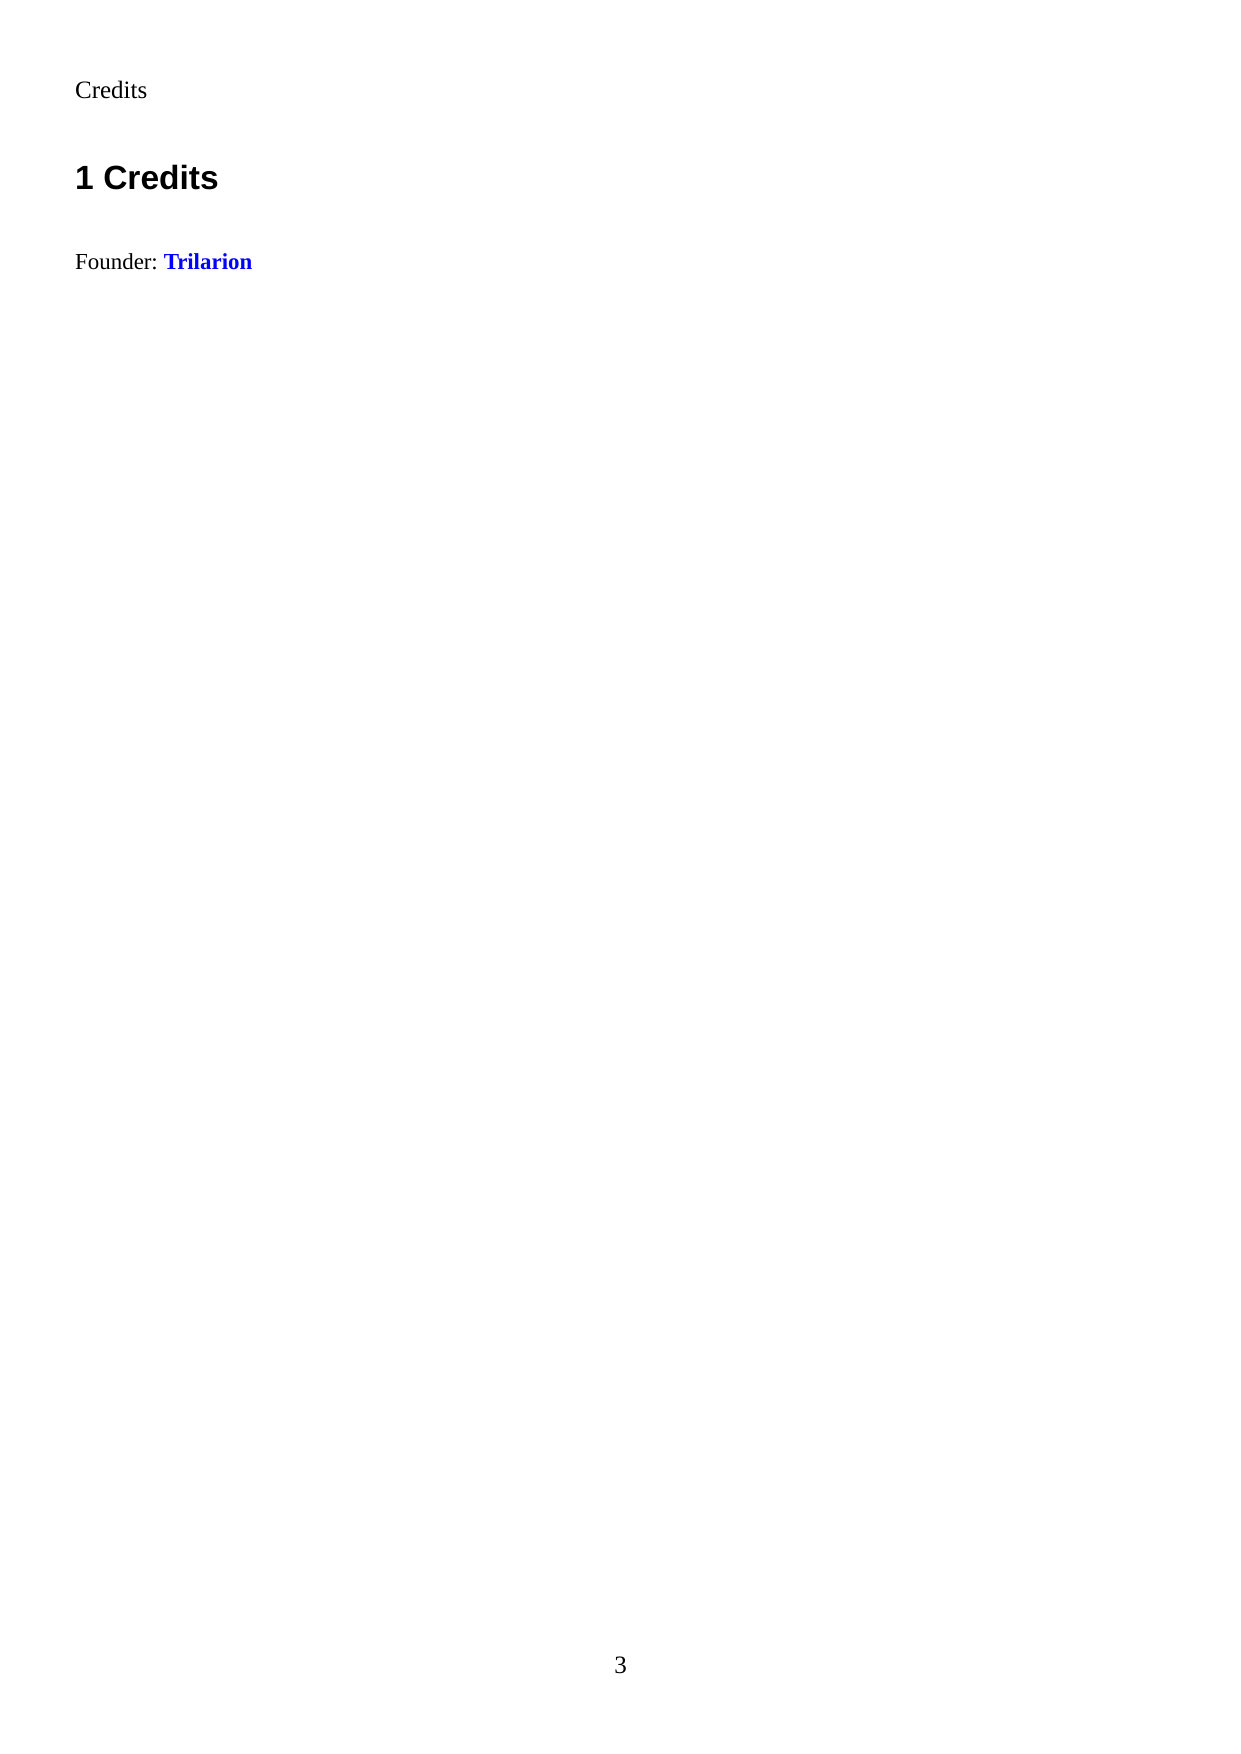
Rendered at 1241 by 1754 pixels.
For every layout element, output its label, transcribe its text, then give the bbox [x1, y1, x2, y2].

subtitle Credits [75, 158, 1166, 197]
text Founder: Trilarion [75, 248, 1166, 274]
